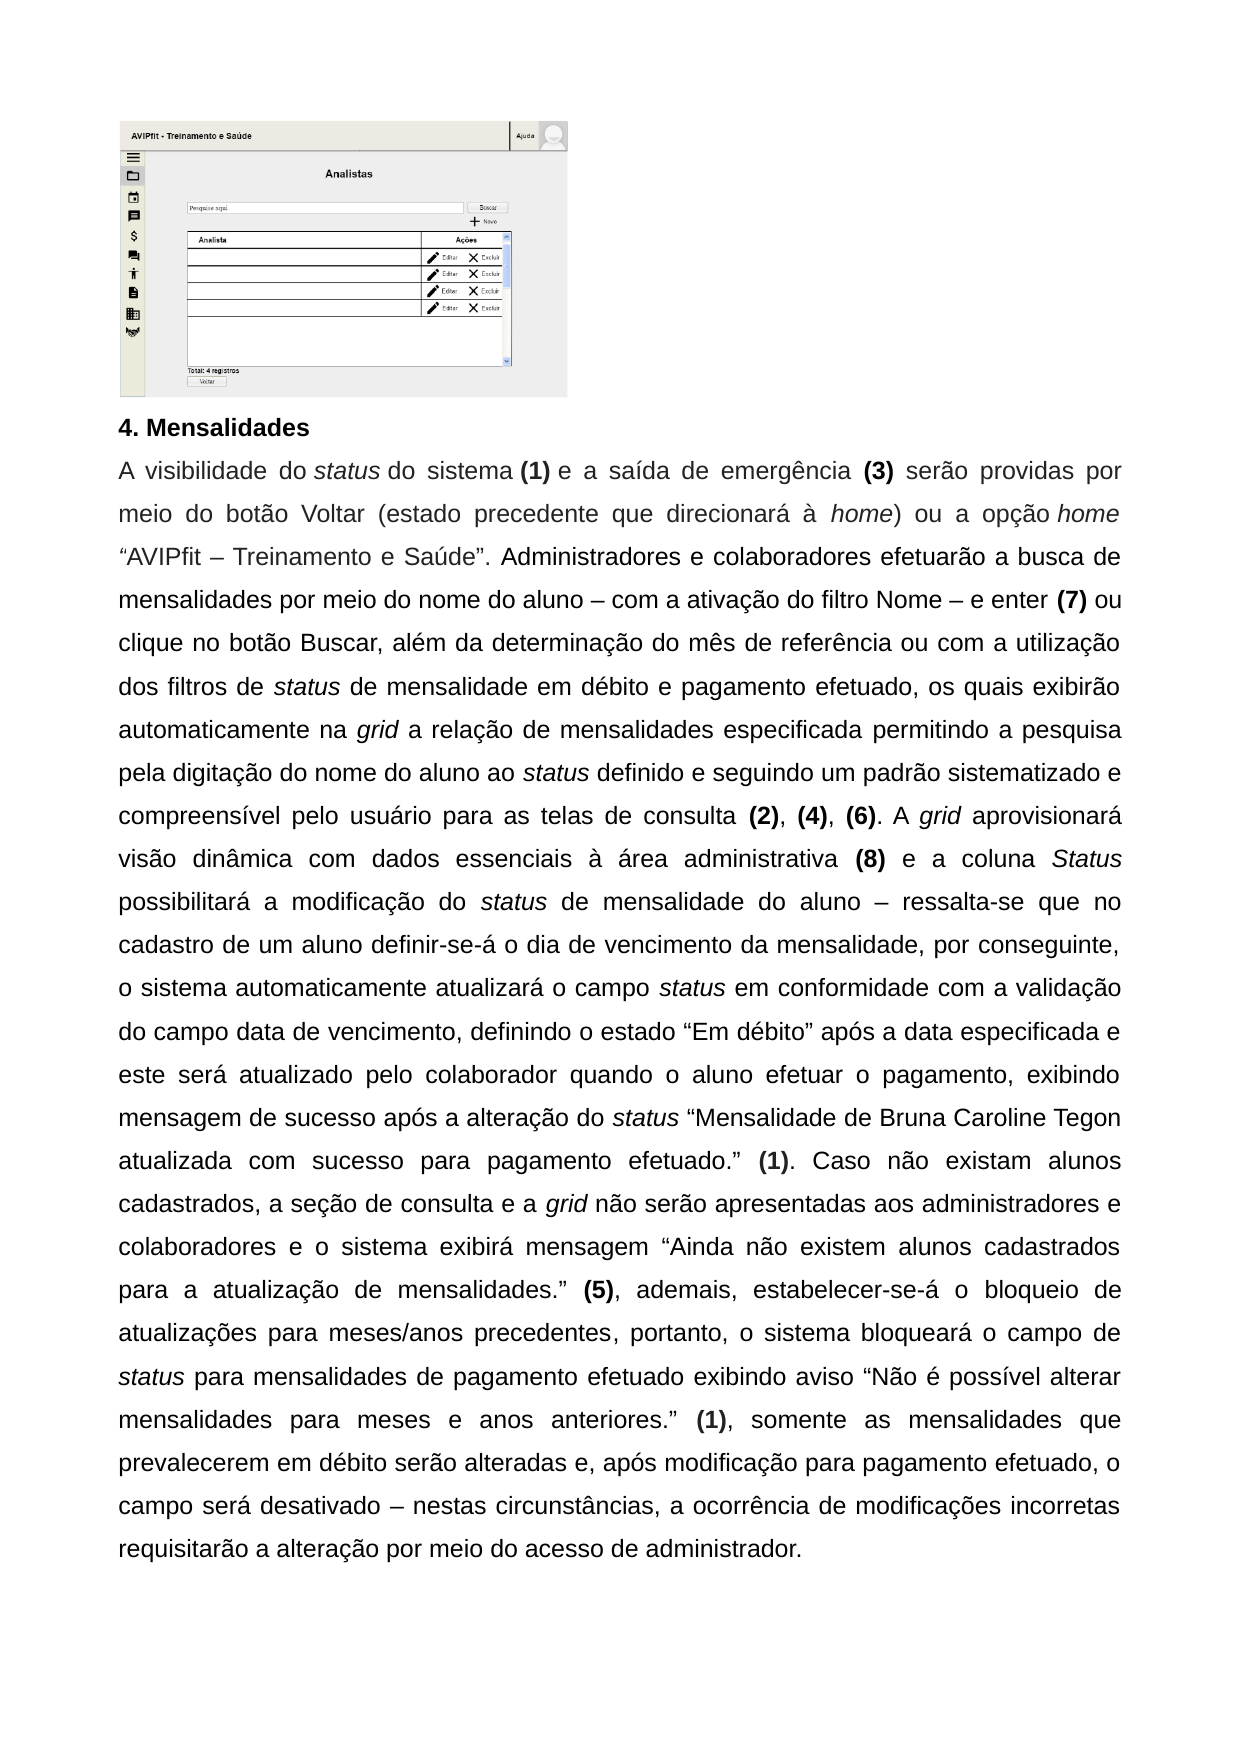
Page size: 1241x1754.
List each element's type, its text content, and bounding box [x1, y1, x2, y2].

text 4. Mensalidades [118, 413, 1122, 441]
text A visibilidade do status do sistema (1) e a saída de emergência (3) serão providas por meio do botão Voltar (estado precedente que direcionará à home) ou a opção home “AVIPfit – Treinamento e Saúde”. Administradores e colaboradores efetuarão a busca de mensalidades por meio do nome do aluno – com a ativação do filtro Nome – e enter (7) ou clique no botão Buscar, além da determinação do mês de referência ou com a utilização dos filtros de status de mensalidade em débito e pagamento efetuado, os quais exibirão automaticamente na grid a relação de mensalidades especificada permitindo a pesquisa pela digitação do nome do aluno ao status definido e seguindo um padrão sistematizado e compreensível pelo usuário para as telas de consulta (2), (4), (6). A grid aprovisionará visão dinâmica com dados essenciais à área administrativa (8) e a coluna Status possibilitará a modificação do status de mensalidade do aluno – ressalta-se que no cadastro de um aluno definir-se-á o dia de vencimento da mensalidade, por conseguinte, o sistema automaticamente atualizará o campo status em conformidade com a validação do campo data de vencimento, definindo o estado “Em débito” após a data especificada e este será atualizado pelo colaborador quando o aluno efetuar o pagamento, exibindo mensagem de sucesso após a alteração do status “Mensalidade de Bruna Caroline Tegon atualizada com sucesso para pagamento efetuado.” (1). Caso não existam alunos cadastrados, a seção de consulta e a grid não serão apresentadas aos administradores e colaboradores e o sistema exibirá mensagem “Ainda não existem alunos cadastrados para a atualização de mensalidades.” (5), ademais, estabelecer-se-á o bloqueio de atualizações para meses/anos precedentes, portanto, o sistema bloqueará o campo de status para mensalidades de pagamento efetuado exibindo aviso “Não é possível alterar mensalidades para meses e anos anteriores.” (1), somente as mensalidades que prevalecerem em débito serão alteradas e, após modificação para pagamento efetuado, o campo será desativado – nestas circunstâncias, a ocorrência de modificações incorretas requisitarão a alteração por meio do acesso de administrador. [118, 456, 1122, 1563]
